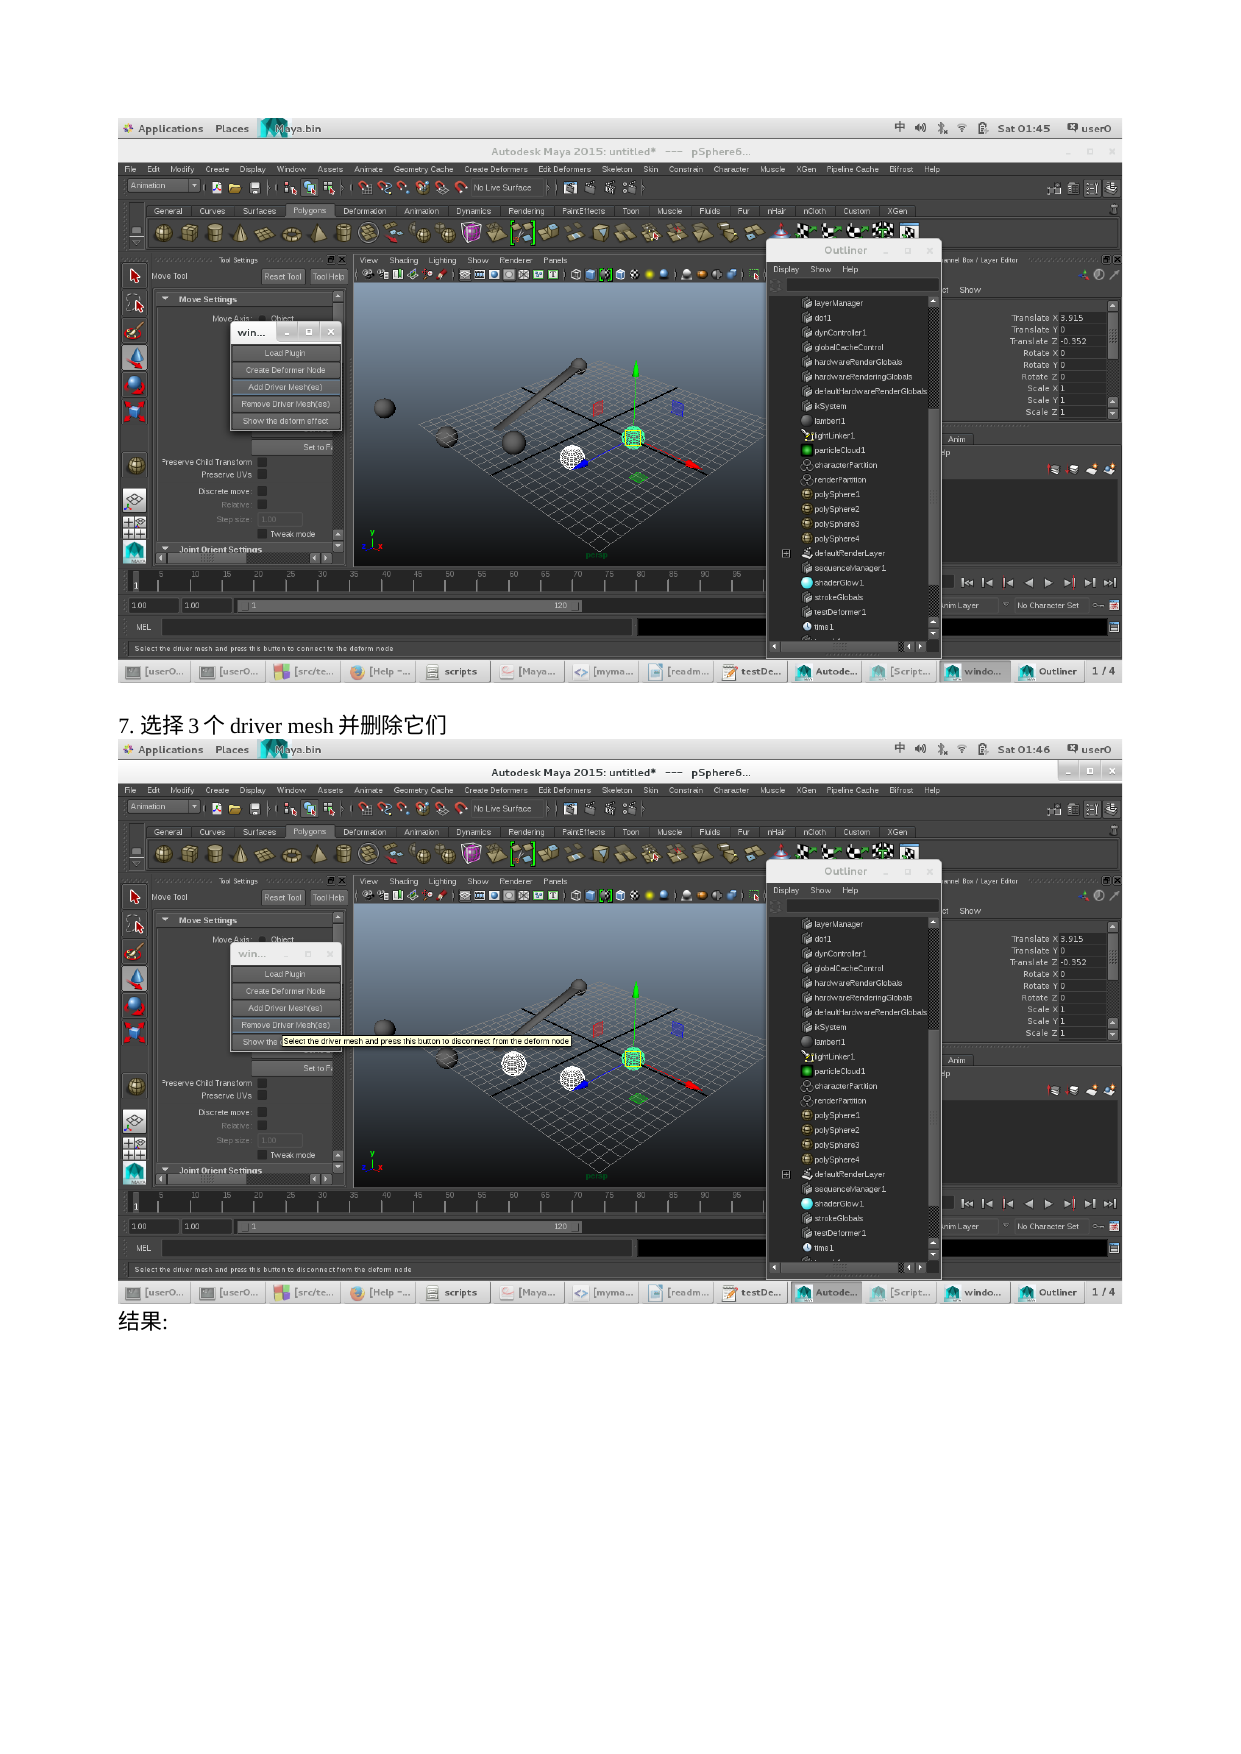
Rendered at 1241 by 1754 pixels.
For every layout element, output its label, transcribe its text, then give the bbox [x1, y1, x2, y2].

text 结果: [118, 1304, 1122, 1335]
text 7. 选择3个driver mesh并删除它们 [118, 708, 1122, 739]
picture [118, 739, 1123, 1304]
picture [118, 118, 1123, 683]
